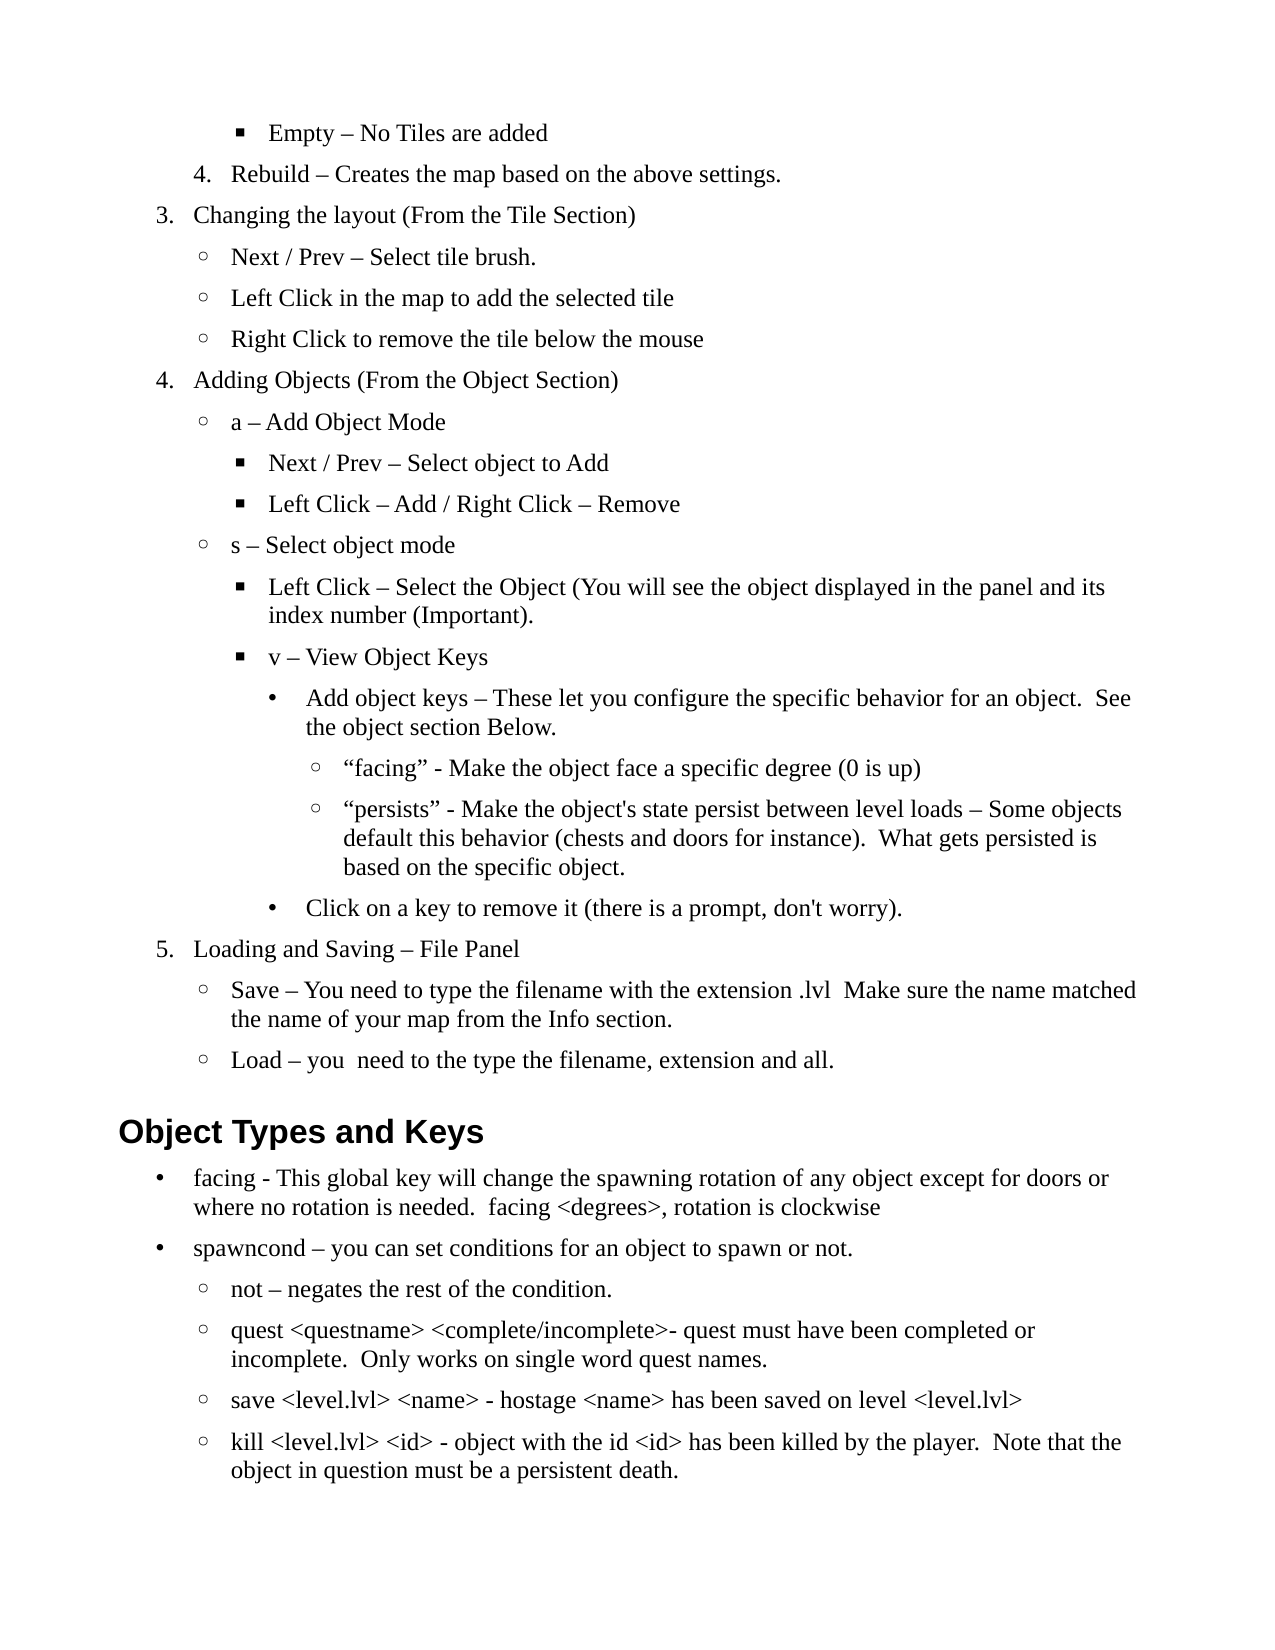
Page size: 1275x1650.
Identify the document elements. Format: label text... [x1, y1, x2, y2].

list a – Add Object Mode [193, 407, 1157, 436]
list Changing the layout (From the Tile Section) [156, 201, 1157, 229]
list Left Click – Select the Object (You will see the object displayed in the panel and its index number (Important). [231, 572, 1157, 629]
list quest <questname> <complete/incomplete>- quest must have been completed or incomplete. Only works on single word quest names. [193, 1316, 1157, 1373]
list v – View Object Keys [231, 642, 1157, 671]
list Click on a key to remove it (there is a prompt, don't worry). [268, 893, 1157, 922]
subtitle Object Types and Keys [118, 1112, 1157, 1151]
list Next / Prev – Select tile brush. [193, 242, 1157, 271]
list Load – you need to the type the filename, extension and all. [193, 1046, 1157, 1074]
list spawncond – you can set conditions for an object to spawn or not. [156, 1233, 1157, 1262]
list Rebuild – Creates the map based on the above settings. [193, 159, 1157, 188]
list not – negates the rest of the condition. [193, 1274, 1157, 1303]
list Add object keys – These let you configure the specific behavior for an object. See the object section Below. [268, 683, 1157, 741]
list Loading and Saving – File Panel [156, 934, 1157, 963]
list Right Click to remove the tile below the mouse [193, 324, 1157, 353]
list Empty – No Tiles are added [231, 118, 1157, 147]
list save <level.lvl> <name> - hostage <name> has been saved on level <level.lvl> [193, 1386, 1157, 1414]
list kill <level.lvl> <id> - object with the id <id> has been killed by the player. Note that the object in question must be a persistent death. [193, 1427, 1157, 1484]
list “facing” - Make the object face a specific degree (0 is up) [306, 753, 1157, 782]
list facing - This global key will change the spawning rotation of any object except for doors or where no rotation is needed. facing <degrees>, rotation is clockwise [156, 1163, 1157, 1221]
list Left Click in the map to add the selected tile [193, 283, 1157, 312]
list Adding Objects (From the Object Section) [156, 366, 1157, 394]
list “persists” - Make the object's state persist between level loads – Some objects default this behavior (chests and doors for instance). What gets persisted is based on the specific object. [306, 794, 1157, 881]
list s – Select object mode [193, 531, 1157, 559]
list Save – You need to type the filename with the extension .lvl Make sure the name matched the name of your map from the Info section. [193, 976, 1157, 1033]
list Left Click – Add / Right Click – Remove [231, 489, 1157, 518]
list Next / Prev – Select object to Add [231, 448, 1157, 477]
